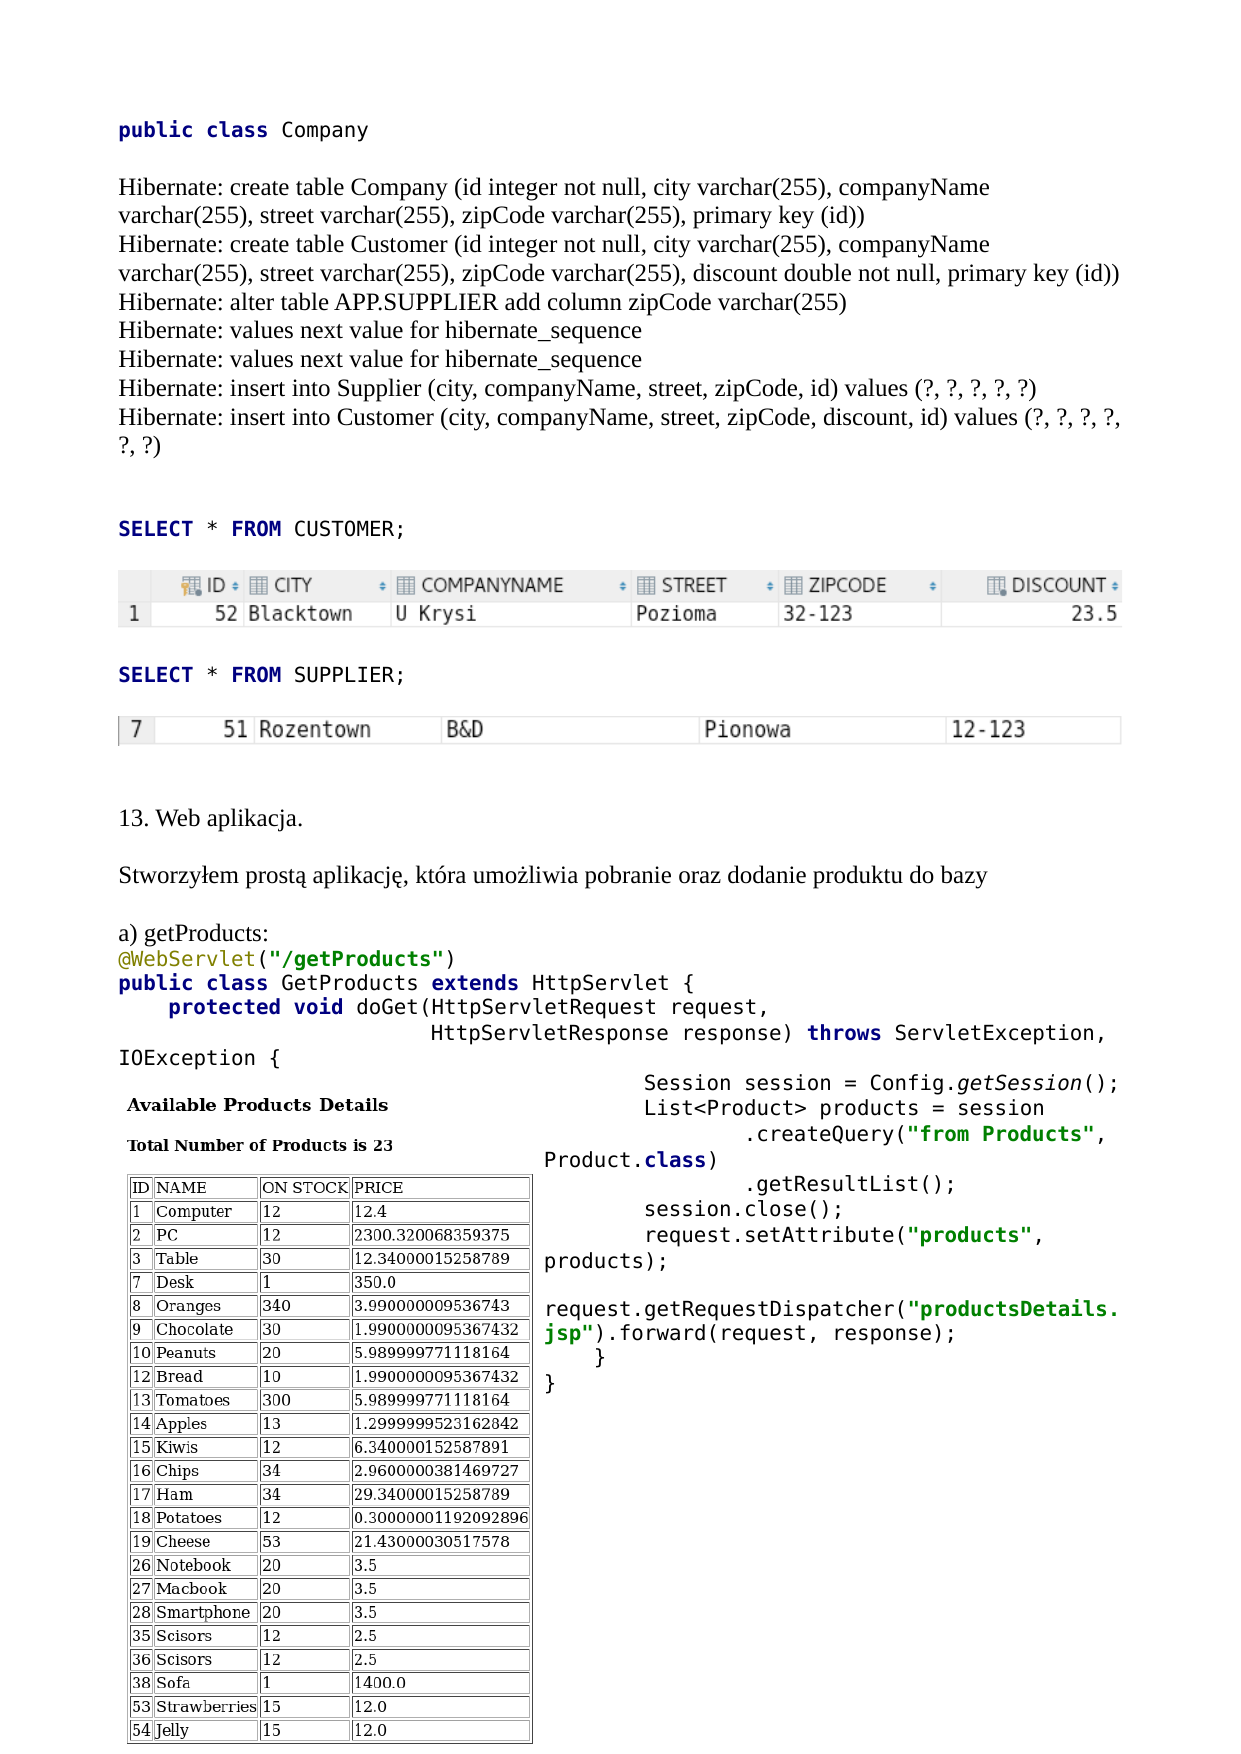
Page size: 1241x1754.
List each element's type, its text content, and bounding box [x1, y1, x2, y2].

text } [544, 1345, 1122, 1371]
text Hibernate: alter table APP.SUPPLIER add column zipCode varchar(255) [118, 287, 1122, 316]
text request.setAttribute("products", products); [544, 1223, 1122, 1273]
text 13. Web aplikacja. [118, 803, 1122, 832]
text a) getProducts: [118, 918, 1122, 947]
text Hibernate: insert into Supplier (city, companyName, street, zipCode, id) values (?, ?, ?, ?, ?) [118, 373, 1122, 402]
text Hibernate: values next value for hibernate_sequence [118, 344, 1122, 373]
text protected void doGet(HttpServletRequest request, [118, 995, 1122, 1021]
text .getResultList(); [544, 1172, 1122, 1197]
text SELECT * FROM SUPPLIER; [118, 663, 1122, 687]
text public class GetProducts extends HttpServlet { [118, 971, 1122, 995]
text Hibernate: values next value for hibernate_sequence [118, 316, 1122, 344]
text Hibernate: create table Company (id integer not null, city varchar(255), companyName varchar(255), street varchar(255), zipCode varchar(255), primary key (id)) [118, 172, 1122, 229]
text Session session = Config.getSession(); [118, 1071, 1122, 1096]
text .createQuery("from Products", Product.class) [544, 1122, 1122, 1172]
text } [544, 1371, 1122, 1395]
text session.close(); [544, 1197, 1122, 1223]
text Hibernate: insert into Customer (city, companyName, street, zipCode, discount, id) values (?, ?, ?, ?, ?, ?) [118, 402, 1122, 459]
picture [118, 570, 1123, 634]
text public class Company [118, 118, 1122, 142]
text Stworzyłem prostą aplikację, która umożliwia pobranie oraz dodanie produktu do bazy [118, 860, 1122, 889]
text List<Product> products = session [544, 1096, 1122, 1122]
text request.getRequestDispatcher("productsDetails.jsp").forward(request, response); [544, 1273, 1122, 1345]
picture [118, 716, 1123, 746]
picture [121, 1091, 544, 1754]
text SELECT * FROM CUSTOMER; [118, 517, 1122, 541]
text @WebServlet("/getProducts") [118, 947, 1122, 971]
text HttpServletResponse response) throws ServletException, IOException { [118, 1021, 1122, 1071]
text Hibernate: create table Customer (id integer not null, city varchar(255), companyName varchar(255), street varchar(255), zipCode varchar(255), discount double not null, primary key (id)) [118, 229, 1122, 287]
